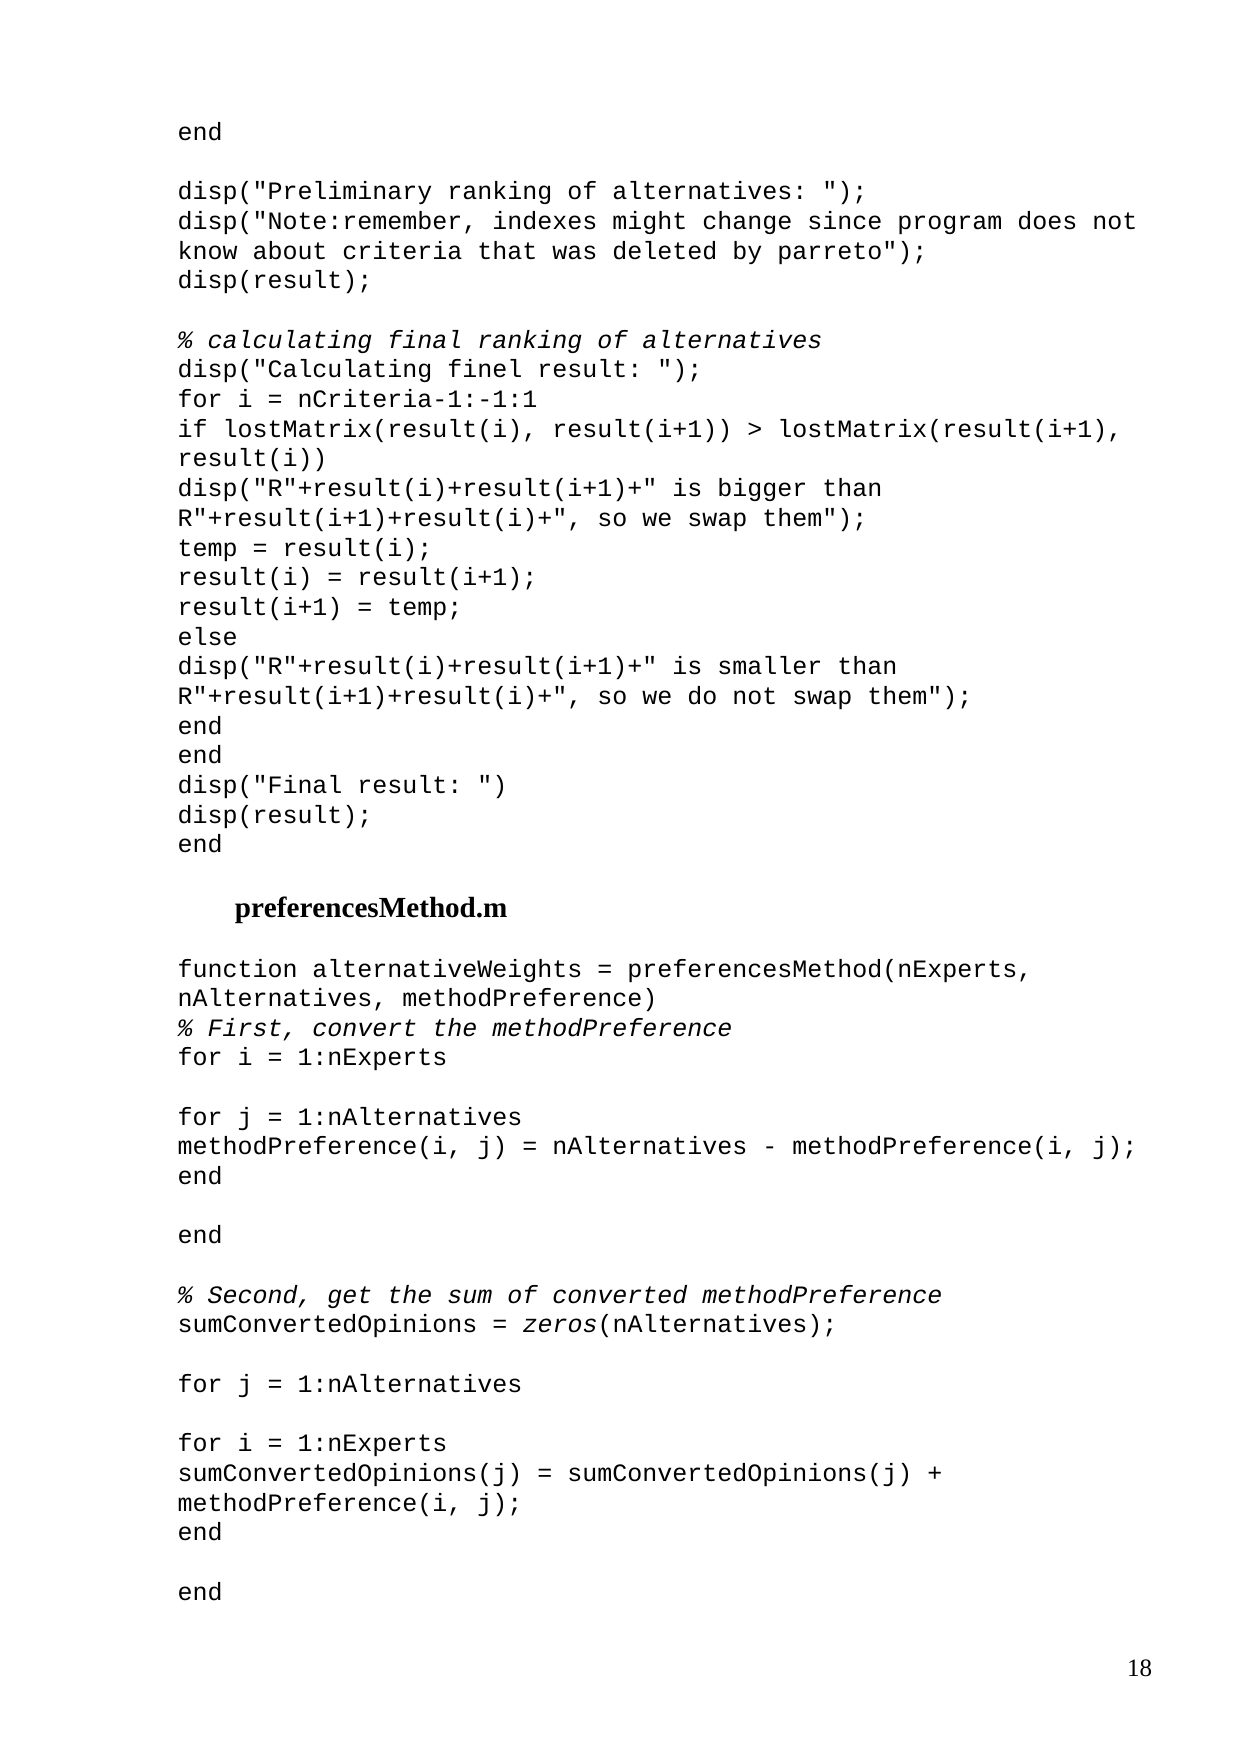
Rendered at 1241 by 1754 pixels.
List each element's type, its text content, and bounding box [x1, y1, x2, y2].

text % First, convert the methodPreference [177, 1014, 1152, 1043]
text disp("Preliminary ranking of alternatives: "); [177, 177, 1152, 207]
text temp = result(i); [177, 534, 1152, 563]
text disp("Final result: ") [177, 771, 1152, 801]
text sumConvertedOpinions = zeros(nAlternatives); [177, 1311, 1152, 1340]
text % calculating final ranking of alternatives [177, 326, 1152, 356]
text for i = nCriteria-1:-1:1 [177, 385, 1152, 415]
text disp(result); [177, 801, 1152, 831]
text end [177, 1162, 1152, 1192]
text for i = 1:nExperts [177, 1043, 1152, 1073]
text if lostMatrix(result(i), result(i+1)) > lostMatrix(result(i+1), result(i)) [177, 415, 1152, 474]
text disp("Note:remember, indexes might change since program does not know about criteria that was deleted by parreto"); [177, 207, 1152, 267]
text result(i) = result(i+1); [177, 563, 1152, 593]
text disp("R"+result(i)+result(i+1)+" is bigger than R"+result(i+1)+result(i)+", so we swap them"); [177, 474, 1152, 534]
text end [177, 742, 1152, 771]
text function alternativeWeights = preferencesMethod(nExperts, nAlternatives, methodPreference) [177, 957, 1152, 1014]
text result(i+1) = temp; [177, 593, 1152, 623]
text for i = 1:nExperts [177, 1429, 1152, 1459]
text end [177, 1518, 1152, 1548]
text disp("R"+result(i)+result(i+1)+" is smaller than R"+result(i+1)+result(i)+", so we do not swap them"); [177, 652, 1152, 712]
text methodPreference(i, j) = nAlternatives - methodPreference(i, j); [177, 1132, 1152, 1162]
text end [177, 712, 1152, 742]
text sumConvertedOpinions(j) = sumConvertedOpinions(j) + methodPreference(i, j); [177, 1459, 1152, 1518]
text for j = 1:nAlternatives [177, 1370, 1152, 1400]
text end [177, 1222, 1152, 1251]
text end [177, 118, 1152, 148]
text for j = 1:nAlternatives [177, 1103, 1152, 1132]
text else [177, 623, 1152, 652]
text end [177, 831, 1152, 860]
text end [177, 1578, 1152, 1607]
text % Second, get the sum of converted methodPreference [177, 1281, 1152, 1311]
text disp("Calculating finel result: "); [177, 356, 1152, 385]
text disp(result); [177, 267, 1152, 296]
text preferencesMethod.m [177, 890, 1152, 923]
